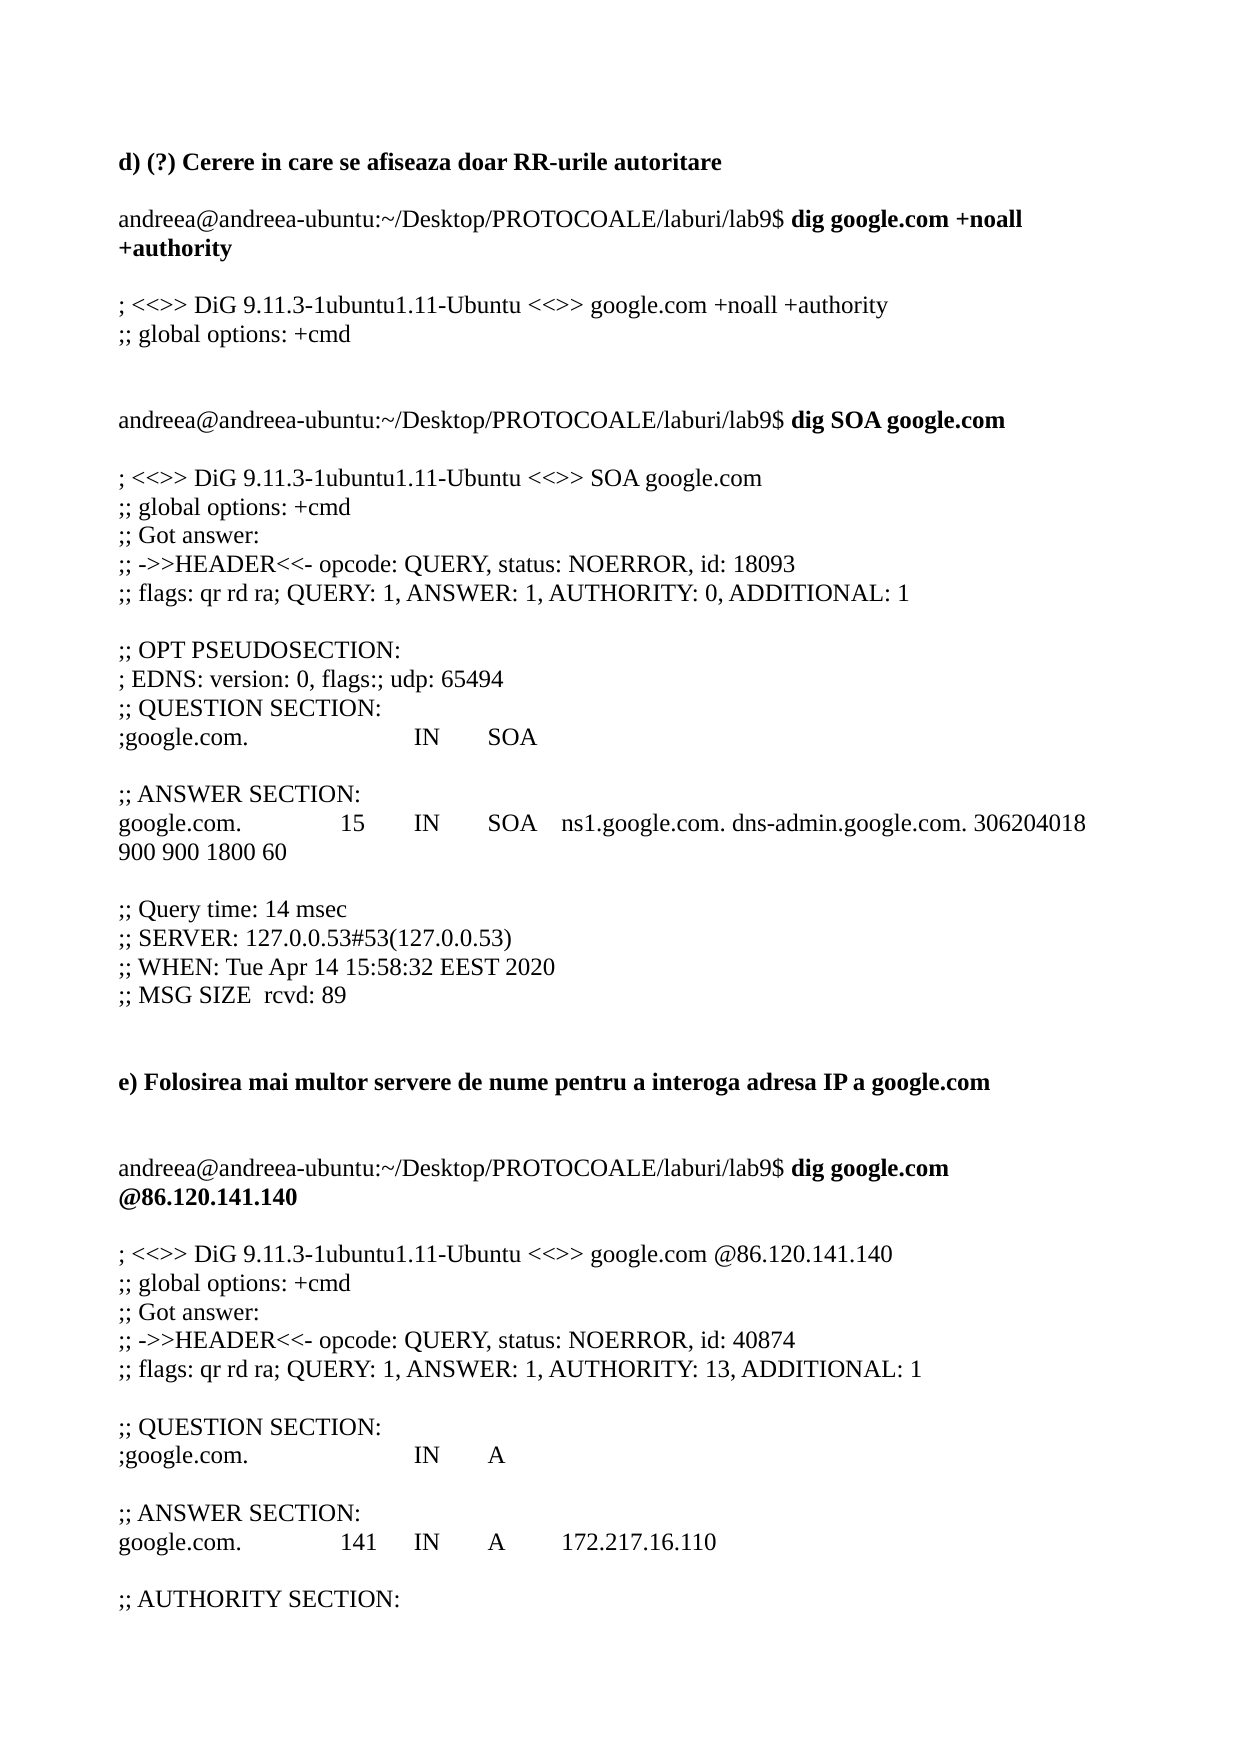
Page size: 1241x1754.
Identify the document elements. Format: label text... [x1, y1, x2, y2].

text ;; Got answer: [118, 1297, 1122, 1326]
text google.com. 15 IN SOA ns1.google.com. dns-admin.google.com. 306204018 900 900 1800 60 [118, 808, 1122, 866]
text ;; SERVER: 127.0.0.53#53(127.0.0.53) [118, 923, 1122, 952]
text ;; OPT PSEUDOSECTION: [118, 636, 1122, 664]
text ;; ->>HEADER<<- opcode: QUERY, status: NOERROR, id: 40874 [118, 1326, 1122, 1354]
text ;; flags: qr rd ra; QUERY: 1, ANSWER: 1, AUTHORITY: 0, ADDITIONAL: 1 [118, 578, 1122, 607]
text ;; QUESTION SECTION: [118, 1412, 1122, 1441]
text e) Folosirea mai multor servere de nume pentru a interoga adresa IP a google.com [118, 1067, 1122, 1096]
text ;; MSG SIZE rcvd: 89 [118, 981, 1122, 1009]
text d) (?) Cerere in care se afiseaza doar RR-urile autoritare [118, 147, 1122, 176]
text ; EDNS: version: 0, flags:; udp: 65494 [118, 664, 1122, 693]
text ;; global options: +cmd [118, 1268, 1122, 1297]
text ; <<>> DiG 9.11.3-1ubuntu1.11-Ubuntu <<>> google.com @86.120.141.140 [118, 1239, 1122, 1268]
text andreea@andreea-ubuntu:~/Desktop/PROTOCOALE/laburi/lab9$ dig google.com +noall +authority [118, 204, 1122, 262]
text ;; global options: +cmd [118, 492, 1122, 521]
text ;; Query time: 14 msec [118, 894, 1122, 923]
text andreea@andreea-ubuntu:~/Desktop/PROTOCOALE/laburi/lab9$ dig SOA google.com [118, 406, 1122, 434]
text ;; ->>HEADER<<- opcode: QUERY, status: NOERROR, id: 18093 [118, 549, 1122, 578]
text ;google.com. IN SOA [118, 722, 1122, 751]
text ; <<>> DiG 9.11.3-1ubuntu1.11-Ubuntu <<>> SOA google.com [118, 463, 1122, 492]
text ;; global options: +cmd [118, 319, 1122, 348]
text ; <<>> DiG 9.11.3-1ubuntu1.11-Ubuntu <<>> google.com +noall +authority [118, 291, 1122, 319]
text ;; ANSWER SECTION: [118, 1498, 1122, 1527]
text ;; AUTHORITY SECTION: [118, 1584, 1122, 1613]
text ;; WHEN: Tue Apr 14 15:58:32 EEST 2020 [118, 952, 1122, 981]
text ;; flags: qr rd ra; QUERY: 1, ANSWER: 1, AUTHORITY: 13, ADDITIONAL: 1 [118, 1354, 1122, 1383]
text ;; ANSWER SECTION: [118, 779, 1122, 808]
text ;; Got answer: [118, 521, 1122, 549]
text andreea@andreea-ubuntu:~/Desktop/PROTOCOALE/laburi/lab9$ dig google.com @86.120.141.140 [118, 1153, 1122, 1211]
text ;google.com. IN A [118, 1441, 1122, 1469]
text google.com. 141 IN A 172.217.16.110 [118, 1527, 1122, 1556]
text ;; QUESTION SECTION: [118, 693, 1122, 722]
